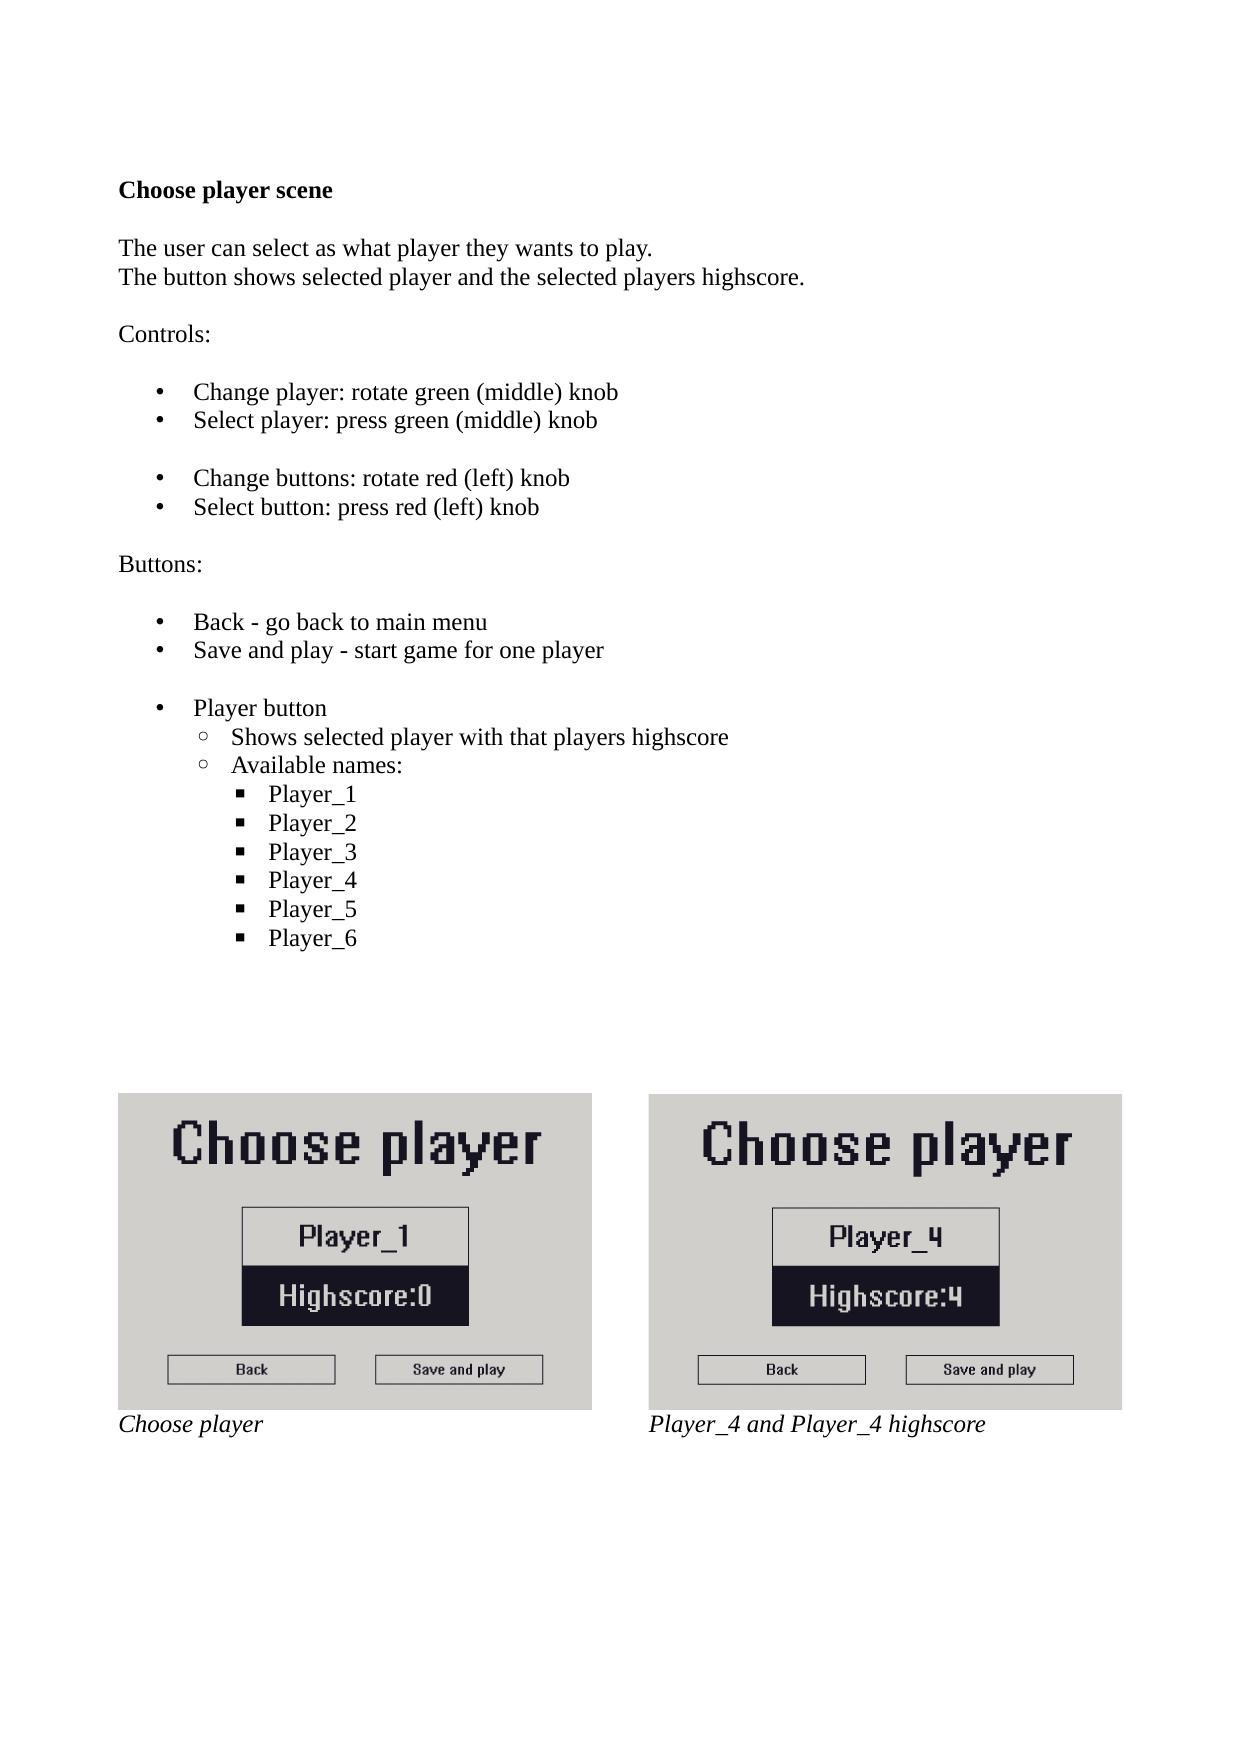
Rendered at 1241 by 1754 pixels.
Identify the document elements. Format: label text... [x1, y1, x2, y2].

list Select player: press green (middle) knob [156, 406, 1122, 434]
text Choose player scene [118, 176, 1122, 204]
list Available names: [193, 751, 1122, 779]
list Change player: rotate green (middle) knob [156, 377, 1122, 406]
list Player_3 [231, 837, 1122, 866]
list Player_6 [231, 923, 1122, 952]
list Player button [156, 693, 1122, 722]
list Shows selected player with that players highscore [193, 722, 1122, 751]
list Select button: press red (left) knob [156, 492, 1122, 521]
list Change buttons: rotate red (left) knob [156, 463, 1122, 492]
picture [118, 1093, 592, 1410]
list Player_5 [231, 894, 1122, 923]
list Back - go back to main menu [156, 607, 1122, 636]
picture [648, 1094, 1123, 1410]
list Player_2 [231, 808, 1122, 837]
text Player_4 and Player_4 highscore [649, 1410, 1122, 1438]
text The user can select as what player they wants to play. [118, 233, 1122, 262]
text Buttons: [118, 549, 1122, 578]
list Player_4 [231, 866, 1122, 894]
list Player_1 [231, 779, 1122, 808]
text Controls: [118, 319, 1122, 348]
text Choose player [118, 1410, 592, 1438]
text The button shows selected player and the selected players highscore. [118, 262, 1122, 291]
list Save and play - start game for one player [156, 636, 1122, 664]
